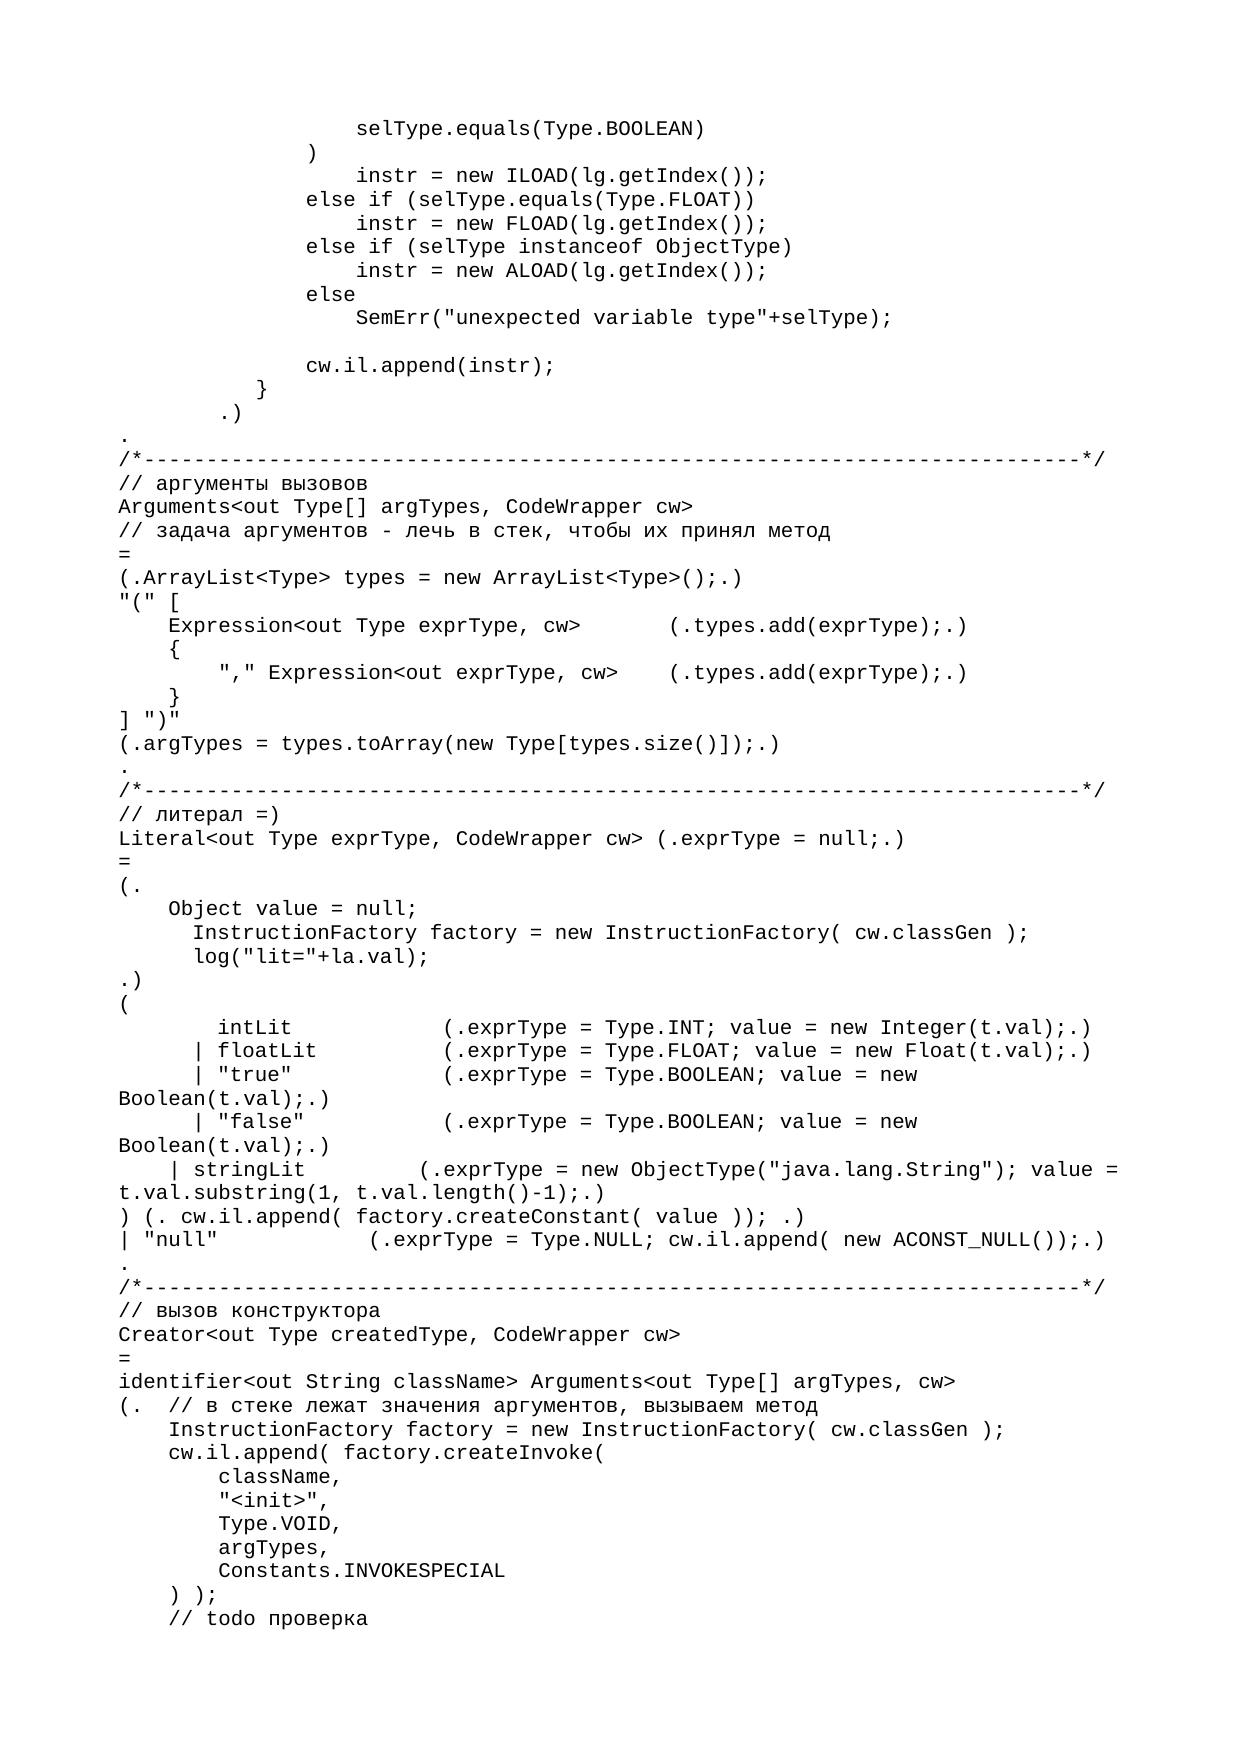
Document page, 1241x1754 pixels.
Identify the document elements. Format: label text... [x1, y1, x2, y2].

text /*---------------------------------------------------------------------------*/ [118, 449, 1122, 473]
text className, [118, 1466, 1122, 1489]
text SemErr("unexpected variable type"+selType); [118, 307, 1122, 331]
text .) [118, 402, 1122, 426]
text intLit (.exprType = Type.INT; value = new Integer(t.val);.) [118, 1017, 1122, 1040]
text . [118, 426, 1122, 449]
text ) [118, 142, 1122, 165]
text identifier<out String className> Arguments<out Type[] argTypes, cw> [118, 1371, 1122, 1395]
text // todo проверка [118, 1608, 1122, 1631]
text Arguments<out Type[] argTypes, CodeWrapper cw> [118, 496, 1122, 520]
text Creator<out Type createdType, CodeWrapper cw> [118, 1324, 1122, 1348]
text Object value = null; [118, 898, 1122, 922]
text = [118, 1348, 1122, 1371]
text instr = new ALOAD(lg.getIndex()); [118, 260, 1122, 284]
text // аргументы вызовов [118, 473, 1122, 496]
text // вызов конструктора [118, 1300, 1122, 1324]
text Literal<out Type exprType, CodeWrapper cw> (.exprType = null;.) [118, 827, 1122, 851]
text ( [118, 993, 1122, 1017]
text ) ); [118, 1584, 1122, 1608]
text | floatLit (.exprType = Type.FLOAT; value = new Float(t.val);.) [118, 1040, 1122, 1064]
text = [118, 851, 1122, 875]
text (.argTypes = types.toArray(new Type[types.size()]);.) [118, 733, 1122, 757]
text else if (selType.equals(Type.FLOAT)) [118, 189, 1122, 213]
text ] ")" [118, 709, 1122, 733]
text { [118, 638, 1122, 662]
text Type.VOID, [118, 1513, 1122, 1537]
text ) (. cw.il.append( factory.createConstant( value )); .) [118, 1206, 1122, 1229]
text } [118, 686, 1122, 709]
text .) [118, 969, 1122, 993]
text cw.il.append(instr); [118, 354, 1122, 378]
text | "null" (.exprType = Type.NULL; cw.il.append( new ACONST_NULL());.) [118, 1229, 1122, 1253]
text InstructionFactory factory = new InstructionFactory( cw.classGen ); [118, 1419, 1122, 1442]
text (. // в стеке лежат значения аргументов, вызываем метод [118, 1395, 1122, 1419]
text Constants.INVOKESPECIAL [118, 1561, 1122, 1584]
text // задача аргументов - лечь в стек, чтобы их принял метод [118, 520, 1122, 544]
text } [118, 378, 1122, 402]
text instr = new FLOAD(lg.getIndex()); [118, 213, 1122, 236]
text . [118, 757, 1122, 780]
text (. [118, 875, 1122, 898]
text "(" [ [118, 591, 1122, 615]
text argTypes, [118, 1537, 1122, 1561]
text else if (selType instanceof ObjectType) [118, 236, 1122, 260]
text Expression<out Type exprType, cw> (.types.add(exprType);.) [118, 615, 1122, 638]
text InstructionFactory factory = new InstructionFactory( cw.classGen ); [118, 922, 1122, 946]
text "," Expression<out exprType, cw> (.types.add(exprType);.) [118, 662, 1122, 686]
text cw.il.append( factory.createInvoke( [118, 1442, 1122, 1466]
text | "false" (.exprType = Type.BOOLEAN; value = new Boolean(t.val);.) [118, 1111, 1122, 1158]
text /*---------------------------------------------------------------------------*/ [118, 1277, 1122, 1300]
text (.ArrayList<Type> types = new ArrayList<Type>();.) [118, 567, 1122, 591]
text selType.equals(Type.BOOLEAN) [118, 118, 1122, 142]
text log("lit="+la.val); [118, 946, 1122, 969]
text . [118, 1253, 1122, 1277]
text /*---------------------------------------------------------------------------*/ [118, 780, 1122, 804]
text // литерал =) [118, 804, 1122, 827]
text "<init>", [118, 1489, 1122, 1513]
text else [118, 284, 1122, 307]
text instr = new ILOAD(lg.getIndex()); [118, 165, 1122, 189]
text | stringLit (.exprType = new ObjectType("java.lang.String"); value = t.val.substring(1, t.val.length()-1);.) [118, 1158, 1122, 1206]
text | "true" (.exprType = Type.BOOLEAN; value = new Boolean(t.val);.) [118, 1064, 1122, 1111]
text = [118, 544, 1122, 567]
